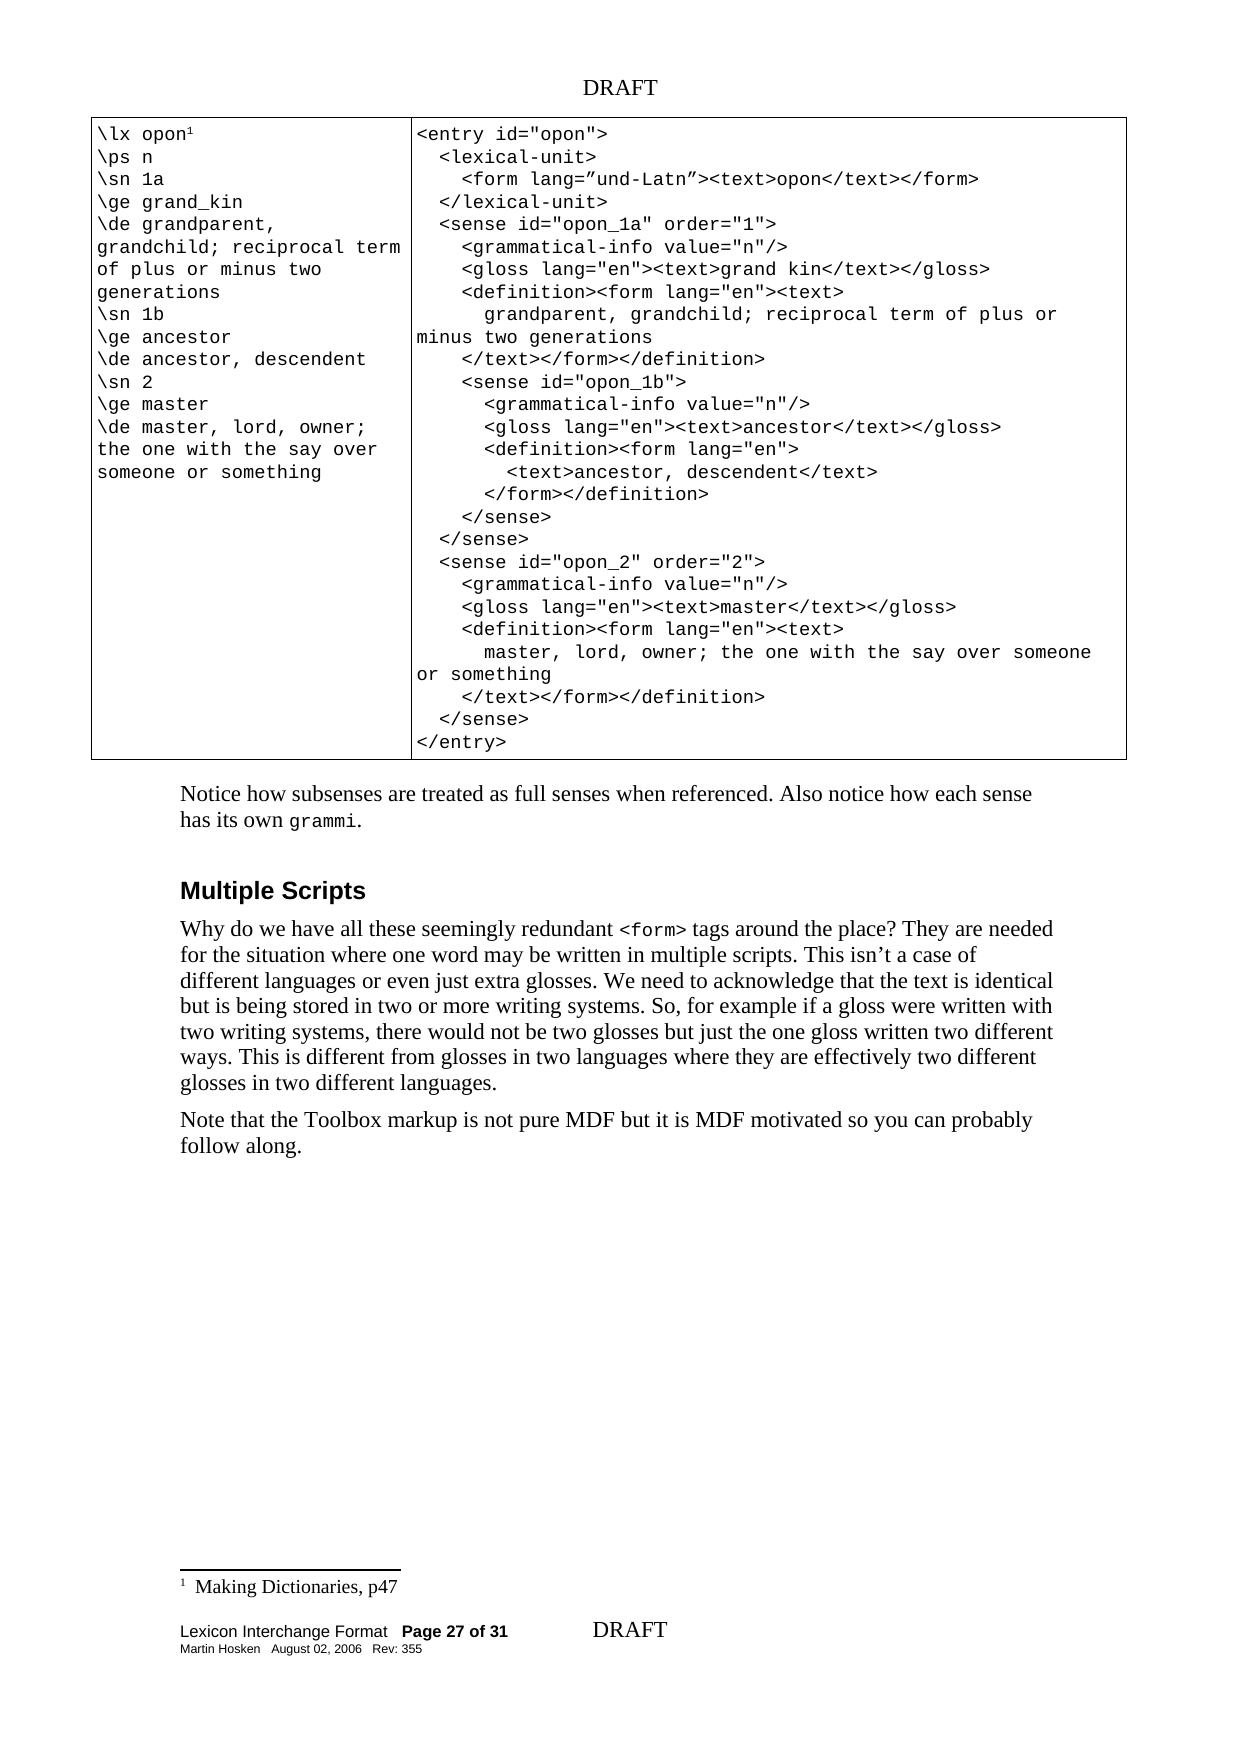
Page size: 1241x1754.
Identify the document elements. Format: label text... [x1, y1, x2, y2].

table_header <entry id="opon"> <lexical-unit> <form lang=”und-Latn”><text>opon</text></form> </lexical-unit> <sense id="opon_1a" order="1"> <grammatical-info value="n"/> <gloss lang="en"><text>grand kin</text></gloss> <definition><form lang="en"><text> grandparent, grandchild; reciprocal term of plus or minus two generations </text></form></definition> <sense id="opon_1b"> <grammatical-info value="n"/> <gloss lang="en"><text>ancestor</text></gloss> <definition><form lang="en"> <text>ancestor, descendent</text> </form></definition> </sense> </sense> <sense id="opon_2" order="2"> <grammatical-info value="n"/> <gloss lang="en"><text>master</text></gloss> <definition><form lang="en"><text> master, lord, owner; the one with the say over someone or something </text></form></definition> </sense> </entry> [412, 118, 1126, 758]
table_header \lx opon \ps n \sn 1a \ge grand_kin \de grandparent, grandchild; reciprocal term of plus or minus two generations \sn 1b \ge ancestor \de ancestor, descendent \sn 2 \ge master \de master, lord, owner; the one with the say over someone or something [92, 118, 411, 758]
text Note that the Toolbox markup is not pure MDF but it is MDF motivated so you can probably follow along. [180, 1107, 1061, 1158]
subtitle Multiple Scripts [180, 877, 1061, 904]
text Notice how subsenses are treated as full senses when referenced. Also notice how each sense has its own grammi. [180, 781, 1061, 833]
text Why do we have all these seemingly redundant <form> tags around the place? They are needed for the situation where one word may be written in multiple scripts. This isn’t a case of different languages or even just extra glosses. We need to acknowledge that the text is identical but is being stored in two or more writing systems. So, for example if a gloss were written with two writing systems, there would not be two glosses but just the one gloss written two different ways. This is different from glosses in two languages where they are effectively two different glosses in two different languages. [180, 916, 1061, 1095]
